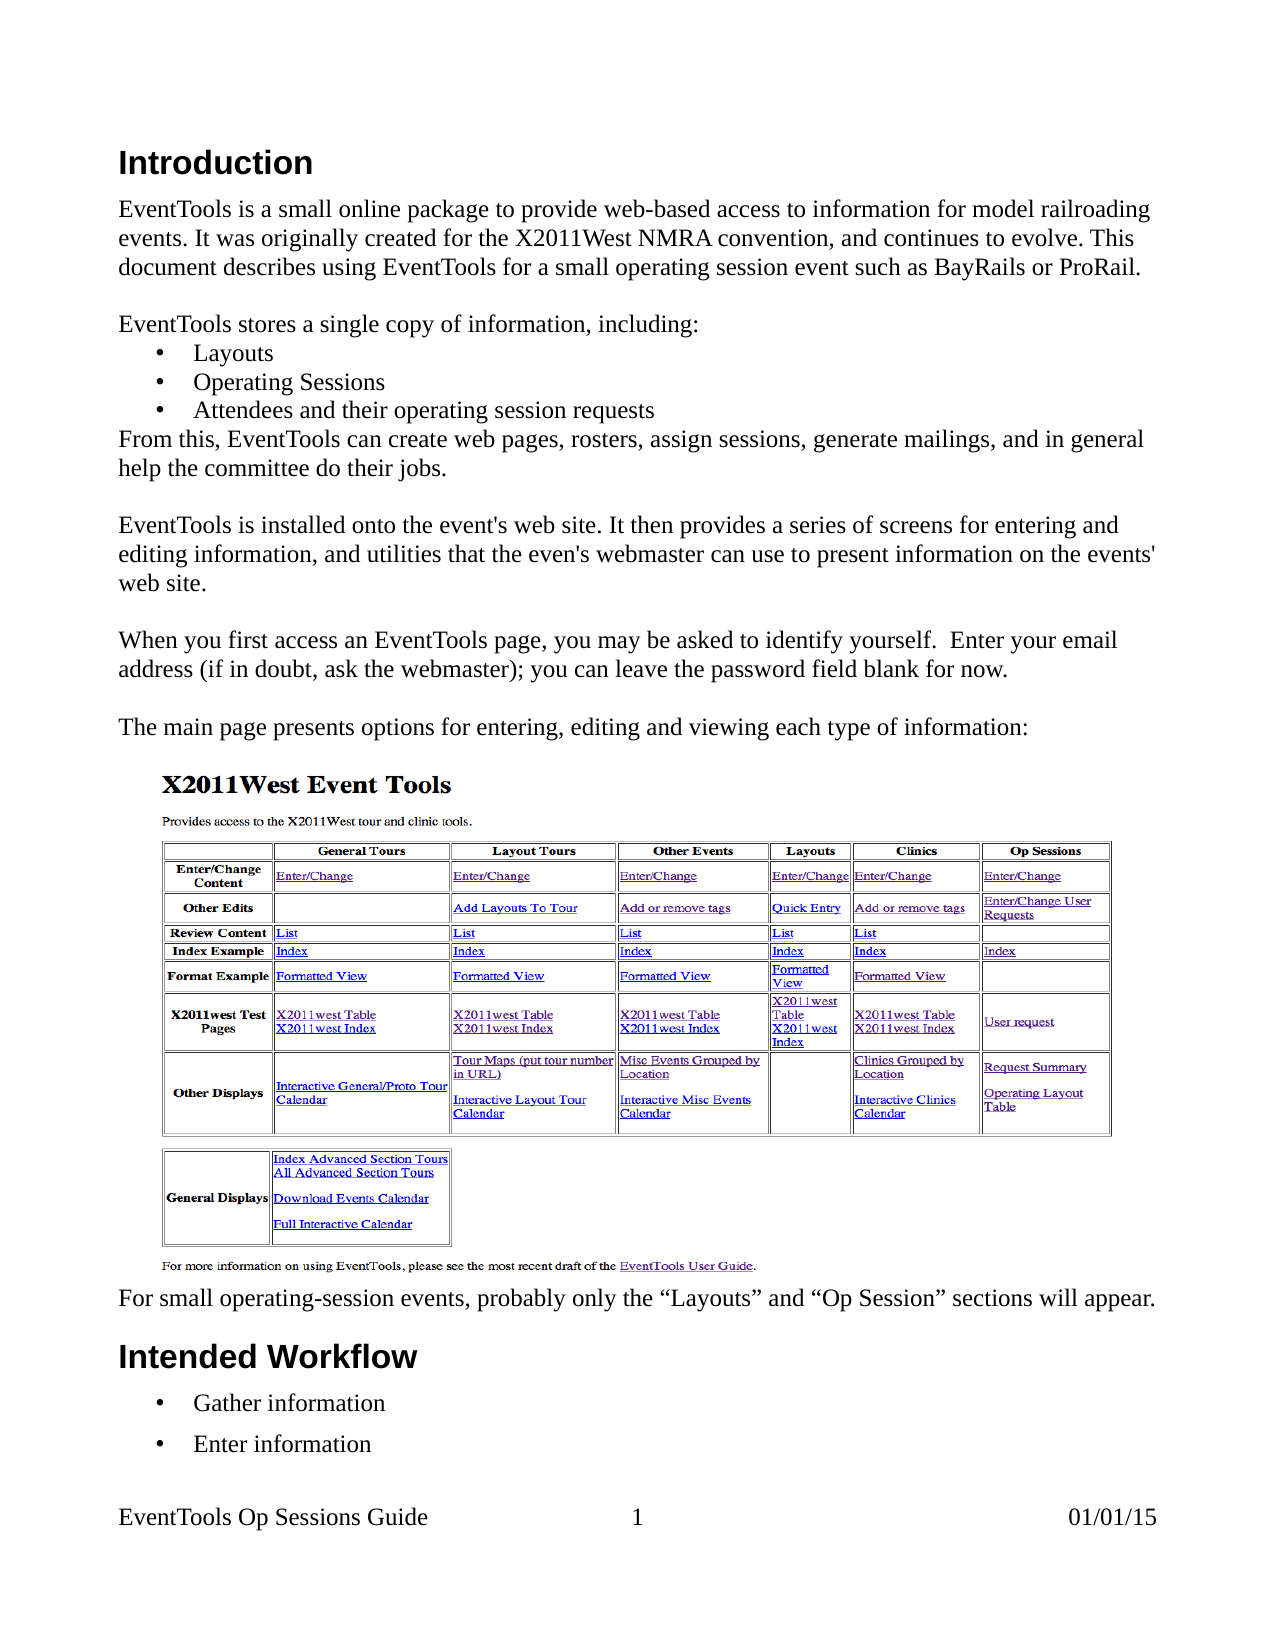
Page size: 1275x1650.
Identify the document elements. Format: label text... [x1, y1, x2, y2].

text When you first access an EventTools page, you may be asked to identify yourself. Enter your email address (if in doubt, ask the webmaster); you can leave the password field blank for now. [118, 626, 1157, 683]
text From this, EventTools can create web pages, rosters, assign sessions, generate mailings, and in general help the committee do their jobs. [118, 424, 1157, 482]
list Operating Sessions [156, 367, 1157, 396]
list Gather information [156, 1388, 1157, 1417]
subtitle Intended Workflow [118, 1337, 1157, 1376]
picture [157, 769, 1118, 1284]
text EventTools stores a single copy of information, including: [118, 309, 1157, 338]
text EventTools is a small online package to provide web-based access to information for model railroading events. It was originally created for the X2011West NMRA convention, and continues to evolve. This document describes using EventTools for a small operating session event such as BayRails or ProRail. [118, 194, 1157, 281]
subtitle Introduction [118, 143, 1157, 182]
text The main page presents options for entering, editing and viewing each type of information: [118, 712, 1157, 741]
text EventTools is installed onto the event's web site. It then provides a series of screens for entering and editing information, and utilities that the even's webmaster can use to present information on the events' web site. [118, 511, 1157, 597]
list Layouts [156, 338, 1157, 367]
text For small operating-session events, probably only the “Layouts” and “Op Session” sections will appear. [118, 769, 1157, 1312]
list Enter information [156, 1429, 1157, 1458]
list Attendees and their operating session requests [156, 396, 1157, 424]
